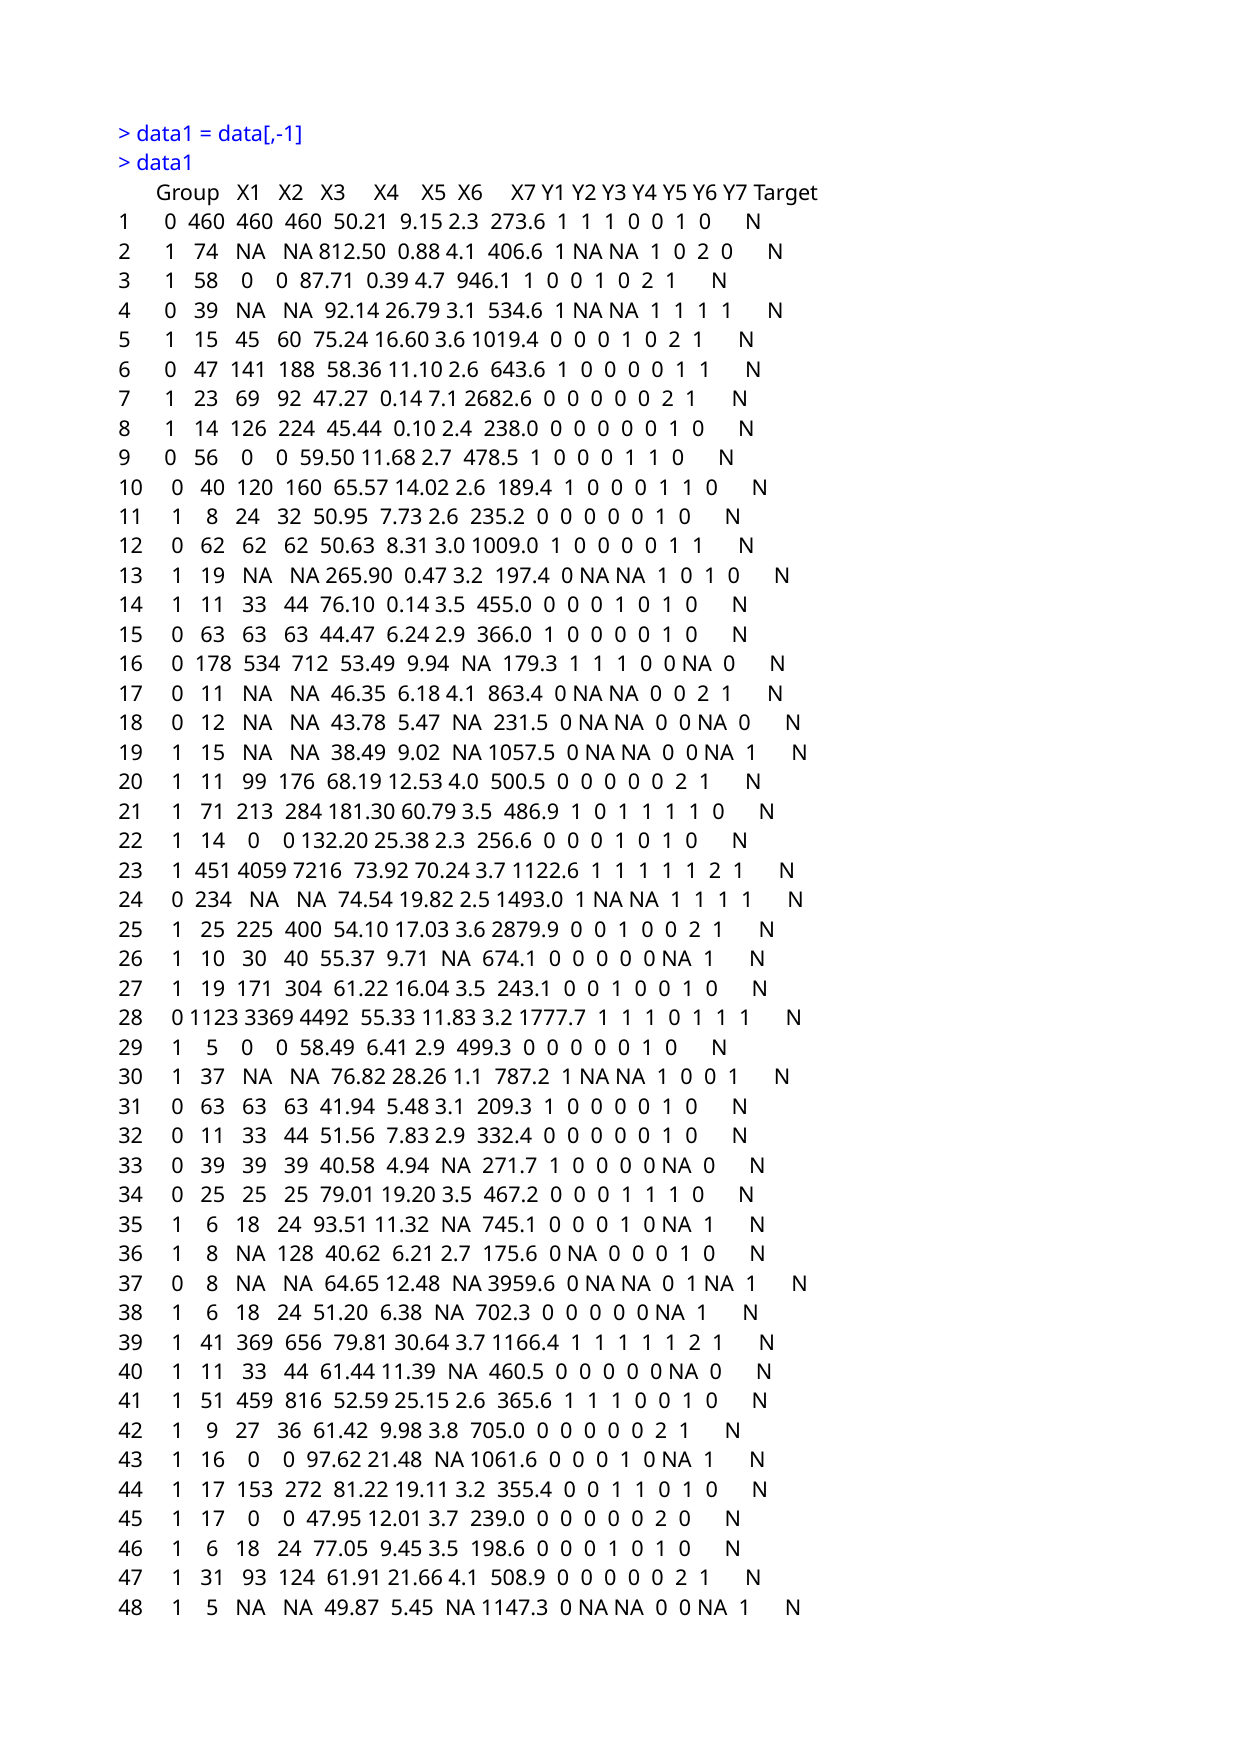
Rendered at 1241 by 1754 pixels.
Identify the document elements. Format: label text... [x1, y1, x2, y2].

text 32 0 11 33 44 51.56 7.83 2.9 332.4 0 0 0 0 0 1 0 N [118, 1120, 1122, 1150]
text 7 1 23 69 92 47.27 0.14 7.1 2682.6 0 0 0 0 0 2 1 N [118, 383, 1122, 413]
text 17 0 11 NA NA 46.35 6.18 4.1 863.4 0 NA NA 0 0 2 1 N [118, 678, 1122, 708]
text 27 1 19 171 304 61.22 16.04 3.5 243.1 0 0 1 0 0 1 0 N [118, 973, 1122, 1002]
text 20 1 11 99 176 68.19 12.53 4.0 500.5 0 0 0 0 0 2 1 N [118, 767, 1122, 796]
text 42 1 9 27 36 61.42 9.98 3.8 705.0 0 0 0 0 0 2 1 N [118, 1415, 1122, 1445]
text 39 1 41 369 656 79.81 30.64 3.7 1166.4 1 1 1 1 1 2 1 N [118, 1327, 1122, 1356]
text 26 1 10 30 40 55.37 9.71 NA 674.1 0 0 0 0 0 NA 1 N [118, 943, 1122, 973]
text > data1 [118, 148, 1122, 177]
text 38 1 6 18 24 51.20 6.38 NA 702.3 0 0 0 0 0 NA 1 N [118, 1297, 1122, 1327]
text Group X1 X2 X3 X4 X5 X6 X7 Y1 Y2 Y3 Y4 Y5 Y6 Y7 Target [118, 177, 1122, 207]
text 23 1 451 4059 7216 73.92 70.24 3.7 1122.6 1 1 1 1 1 2 1 N [118, 855, 1122, 884]
text 9 0 56 0 0 59.50 11.68 2.7 478.5 1 0 0 0 1 1 0 N [118, 442, 1122, 472]
text 21 1 71 213 284 181.30 60.79 3.5 486.9 1 0 1 1 1 1 0 N [118, 796, 1122, 826]
text 15 0 63 63 63 44.47 6.24 2.9 366.0 1 0 0 0 0 1 0 N [118, 619, 1122, 649]
text 24 0 234 NA NA 74.54 19.82 2.5 1493.0 1 NA NA 1 1 1 1 N [118, 884, 1122, 914]
text 29 1 5 0 0 58.49 6.41 2.9 499.3 0 0 0 0 0 1 0 N [118, 1032, 1122, 1061]
text 44 1 17 153 272 81.22 19.11 3.2 355.4 0 0 1 1 0 1 0 N [118, 1474, 1122, 1504]
text 19 1 15 NA NA 38.49 9.02 NA 1057.5 0 NA NA 0 0 NA 1 N [118, 737, 1122, 767]
text 8 1 14 126 224 45.44 0.10 2.4 238.0 0 0 0 0 0 1 0 N [118, 413, 1122, 442]
text 36 1 8 NA 128 40.62 6.21 2.7 175.6 0 NA 0 0 0 1 0 N [118, 1238, 1122, 1268]
text 11 1 8 24 32 50.95 7.73 2.6 235.2 0 0 0 0 0 1 0 N [118, 501, 1122, 531]
text 3 1 58 0 0 87.71 0.39 4.7 946.1 1 0 0 1 0 2 1 N [118, 266, 1122, 295]
text 2 1 74 NA NA 812.50 0.88 4.1 406.6 1 NA NA 1 0 2 0 N [118, 236, 1122, 266]
text 10 0 40 120 160 65.57 14.02 2.6 189.4 1 0 0 0 1 1 0 N [118, 472, 1122, 501]
text 46 1 6 18 24 77.05 9.45 3.5 198.6 0 0 0 1 0 1 0 N [118, 1533, 1122, 1563]
text 25 1 25 225 400 54.10 17.03 3.6 2879.9 0 0 1 0 0 2 1 N [118, 914, 1122, 943]
text 18 0 12 NA NA 43.78 5.47 NA 231.5 0 NA NA 0 0 NA 0 N [118, 708, 1122, 737]
text 30 1 37 NA NA 76.82 28.26 1.1 787.2 1 NA NA 1 0 0 1 N [118, 1061, 1122, 1091]
text 47 1 31 93 124 61.91 21.66 4.1 508.9 0 0 0 0 0 2 1 N [118, 1563, 1122, 1592]
text 33 0 39 39 39 40.58 4.94 NA 271.7 1 0 0 0 0 NA 0 N [118, 1150, 1122, 1179]
text 31 0 63 63 63 41.94 5.48 3.1 209.3 1 0 0 0 0 1 0 N [118, 1091, 1122, 1120]
text 41 1 51 459 816 52.59 25.15 2.6 365.6 1 1 1 0 0 1 0 N [118, 1386, 1122, 1415]
text 34 0 25 25 25 79.01 19.20 3.5 467.2 0 0 0 1 1 1 0 N [118, 1179, 1122, 1209]
text > data1 = data[,-1] [118, 118, 1122, 148]
text 35 1 6 18 24 93.51 11.32 NA 745.1 0 0 0 1 0 NA 1 N [118, 1209, 1122, 1238]
text 5 1 15 45 60 75.24 16.60 3.6 1019.4 0 0 0 1 0 2 1 N [118, 324, 1122, 354]
text 43 1 16 0 0 97.62 21.48 NA 1061.6 0 0 0 1 0 NA 1 N [118, 1445, 1122, 1474]
text 37 0 8 NA NA 64.65 12.48 NA 3959.6 0 NA NA 0 1 NA 1 N [118, 1268, 1122, 1297]
text 14 1 11 33 44 76.10 0.14 3.5 455.0 0 0 0 1 0 1 0 N [118, 590, 1122, 619]
text 45 1 17 0 0 47.95 12.01 3.7 239.0 0 0 0 0 0 2 0 N [118, 1504, 1122, 1533]
text 16 0 178 534 712 53.49 9.94 NA 179.3 1 1 1 0 0 NA 0 N [118, 649, 1122, 678]
text 40 1 11 33 44 61.44 11.39 NA 460.5 0 0 0 0 0 NA 0 N [118, 1356, 1122, 1386]
text 22 1 14 0 0 132.20 25.38 2.3 256.6 0 0 0 1 0 1 0 N [118, 826, 1122, 855]
text 1 0 460 460 460 50.21 9.15 2.3 273.6 1 1 1 0 0 1 0 N [118, 207, 1122, 236]
text 48 1 5 NA NA 49.87 5.45 NA 1147.3 0 NA NA 0 0 NA 1 N [118, 1592, 1122, 1622]
text 4 0 39 NA NA 92.14 26.79 3.1 534.6 1 NA NA 1 1 1 1 N [118, 295, 1122, 324]
text 12 0 62 62 62 50.63 8.31 3.0 1009.0 1 0 0 0 0 1 1 N [118, 531, 1122, 560]
text 13 1 19 NA NA 265.90 0.47 3.2 197.4 0 NA NA 1 0 1 0 N [118, 560, 1122, 590]
text 28 0 1123 3369 4492 55.33 11.83 3.2 1777.7 1 1 1 0 1 1 1 N [118, 1002, 1122, 1032]
text 6 0 47 141 188 58.36 11.10 2.6 643.6 1 0 0 0 0 1 1 N [118, 354, 1122, 383]
